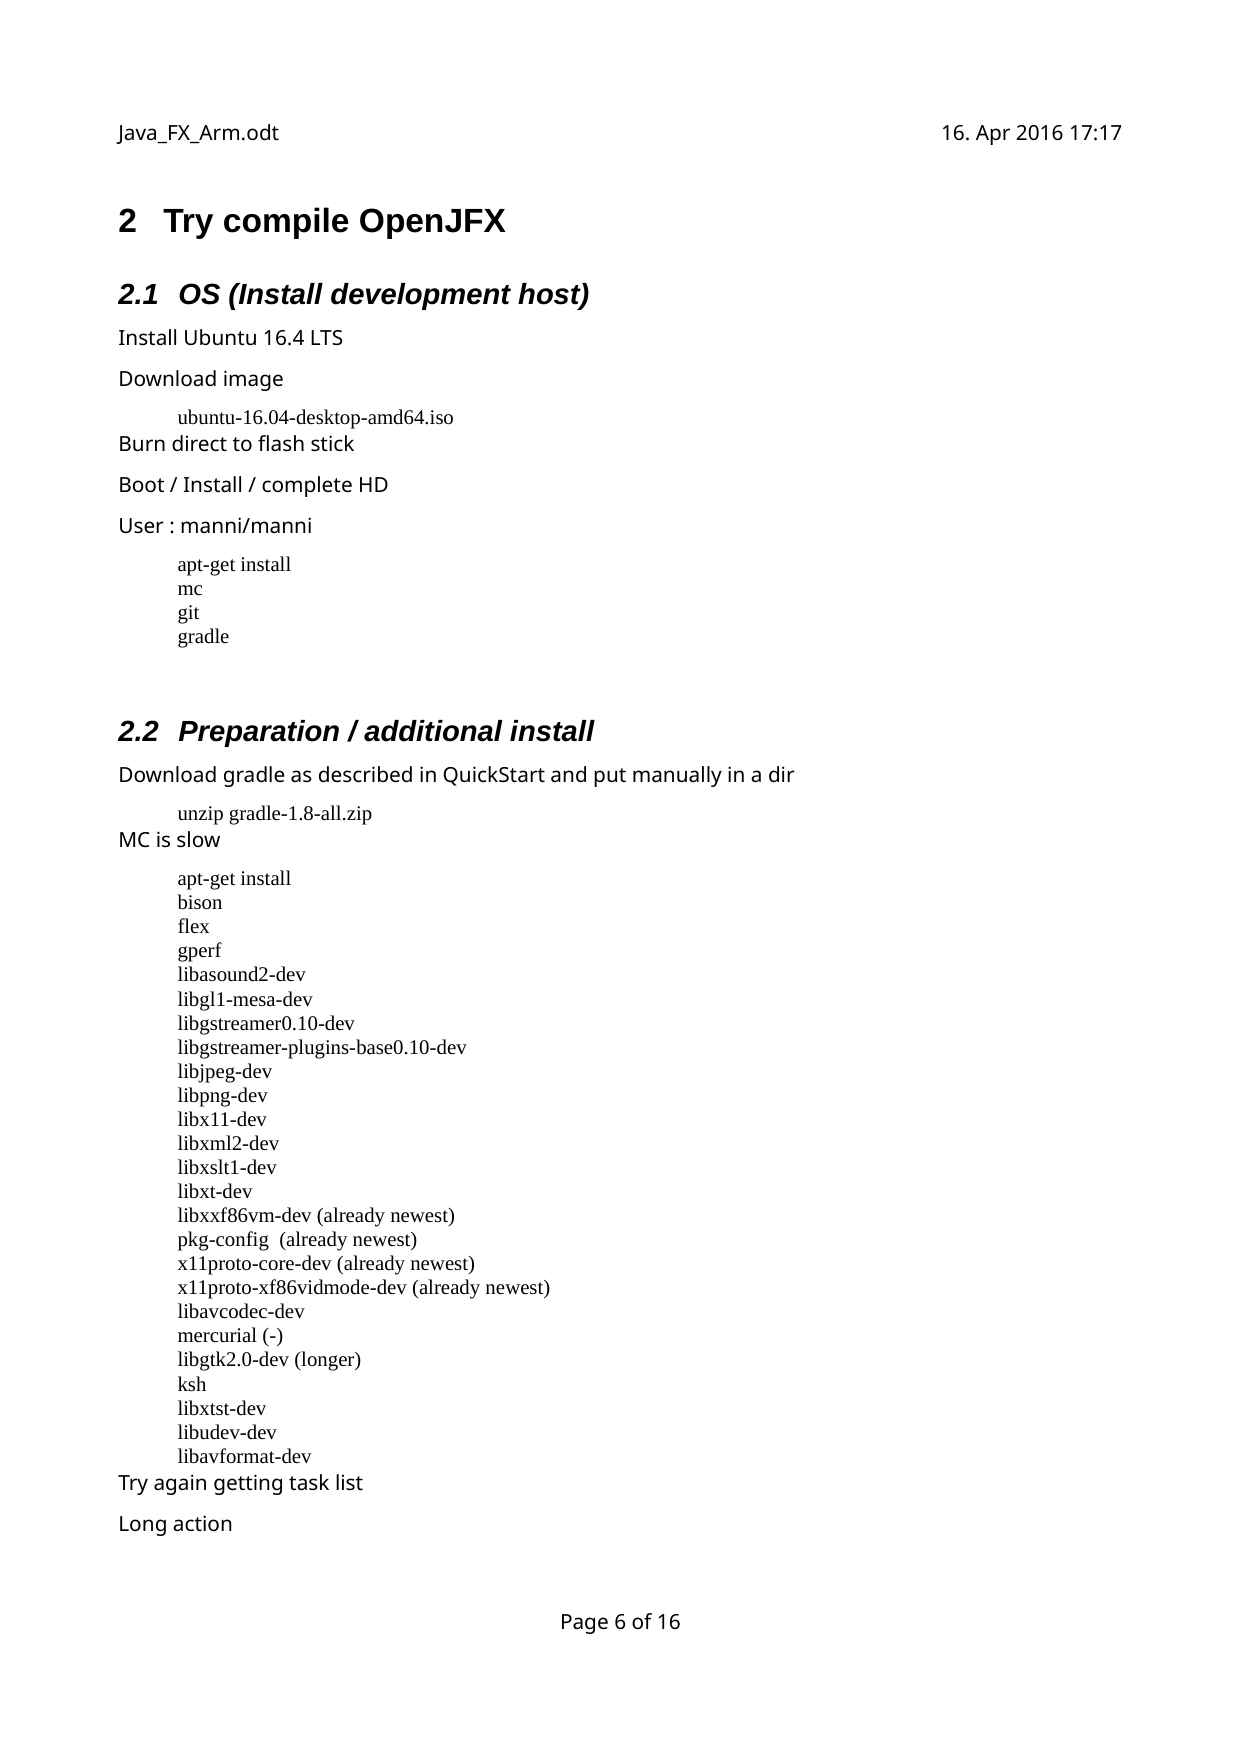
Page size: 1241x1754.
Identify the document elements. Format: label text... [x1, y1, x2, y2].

text gperf [177, 938, 1122, 962]
text unzip gradle-1.8-all.zip [177, 801, 1122, 825]
text libgstreamer0.10-dev [177, 1011, 1122, 1034]
text libgstreamer-plugins-base0.10-dev [177, 1034, 1122, 1059]
text Download gradle as described in QuickStart and put manually in a dir [118, 760, 1122, 789]
text libxml2-dev [177, 1131, 1122, 1155]
text ksh [177, 1371, 1122, 1396]
subtitle OS (Install development host) [118, 277, 1122, 311]
text libjpeg-dev [177, 1059, 1122, 1083]
text libavformat-dev [177, 1444, 1122, 1468]
subtitle Preparation / additional install [118, 714, 1122, 748]
text libgtk2.0-dev (longer) [177, 1347, 1122, 1371]
text libx11-dev [177, 1107, 1122, 1131]
text bison [177, 890, 1122, 914]
text libudev-dev [177, 1419, 1122, 1444]
text libpng-dev [177, 1083, 1122, 1107]
text User : manni/manni [118, 511, 1122, 539]
text Burn direct to flash stick [118, 429, 1122, 458]
text libxt-dev [177, 1179, 1122, 1203]
text libgl1-mesa-dev [177, 986, 1122, 1011]
text libxslt1-dev [177, 1155, 1122, 1179]
text libxxf86vm-dev (already newest) [177, 1203, 1122, 1227]
text x11proto-xf86vidmode-dev (already newest) [177, 1275, 1122, 1299]
text Long action [118, 1509, 1122, 1537]
text mc [177, 576, 1122, 600]
text Boot / Install / complete HD [118, 470, 1122, 498]
text apt-get install [177, 552, 1122, 576]
subtitle Try compile OpenJFX [118, 201, 1122, 240]
text apt-get install [177, 866, 1122, 890]
text flex [177, 914, 1122, 938]
text Download image [118, 364, 1122, 393]
text libxtst-dev [177, 1396, 1122, 1419]
text libasound2-dev [177, 962, 1122, 986]
text Try again getting task list [118, 1468, 1122, 1496]
text x11proto-core-dev (already newest) [177, 1251, 1122, 1275]
text gradle [177, 624, 1122, 648]
text ubuntu-16.04-desktop-amd64.iso [177, 405, 1122, 429]
text Install Ubuntu 16.4 LTS [118, 323, 1122, 352]
text libavcodec-dev [177, 1299, 1122, 1323]
text mercurial (-) [177, 1323, 1122, 1347]
text pkg-config (already newest) [177, 1227, 1122, 1251]
text git [177, 600, 1122, 624]
text MC is slow [118, 825, 1122, 854]
